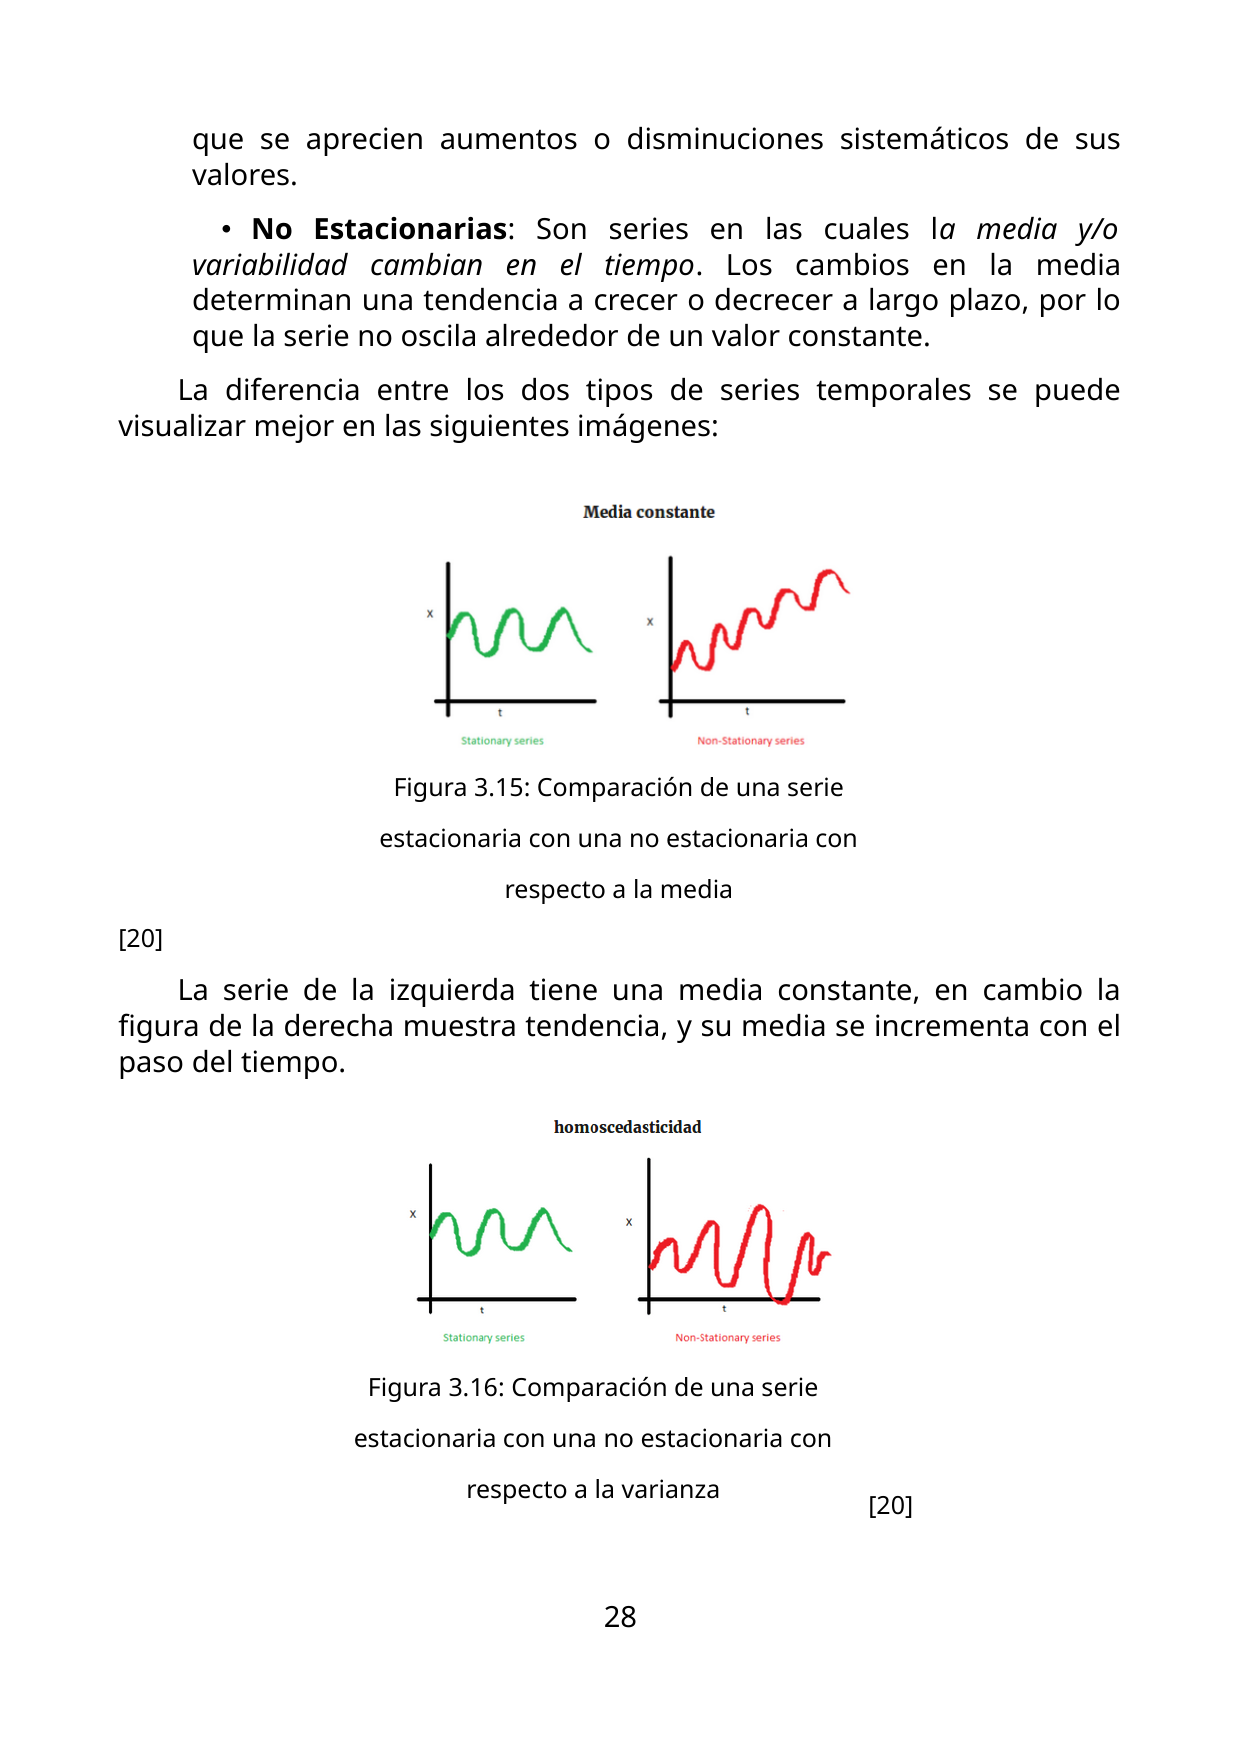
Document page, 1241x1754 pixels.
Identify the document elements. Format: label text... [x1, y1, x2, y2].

list No Estacionarias: Son series en las cuales la media y/o variabilidad cambian en el tiempo. Los cambios en la media determinan una tendencia a crecer o decrecer a largo plazo, por lo que la serie no oscila alrededor de un valor constante. [162, 208, 1122, 355]
text La serie de la izquierda tiene una media constante, en cambio la figura de la derecha muestra tendencia, y su media se incrementa con el paso del tiempo. [118, 969, 1122, 1081]
text [20] [118, 1412, 1122, 1559]
picture [352, 466, 885, 753]
text La diferencia entre los dos tipos de series temporales se puede visualizar mejor en las siguientes imágenes: [118, 369, 1122, 445]
list que se aprecien aumentos o disminuciones sistemáticos de sus valores. [162, 118, 1122, 193]
text Figura 3.16: Comparación de una serie estacionaria con una no estacionaria con respecto a la varianza [323, 1353, 863, 1505]
text Figura 3.15: Comparación de una serie estacionaria con una no estacionaria con respecto a la media [353, 753, 885, 906]
text [20] [118, 921, 1122, 955]
picture [322, 1101, 864, 1353]
